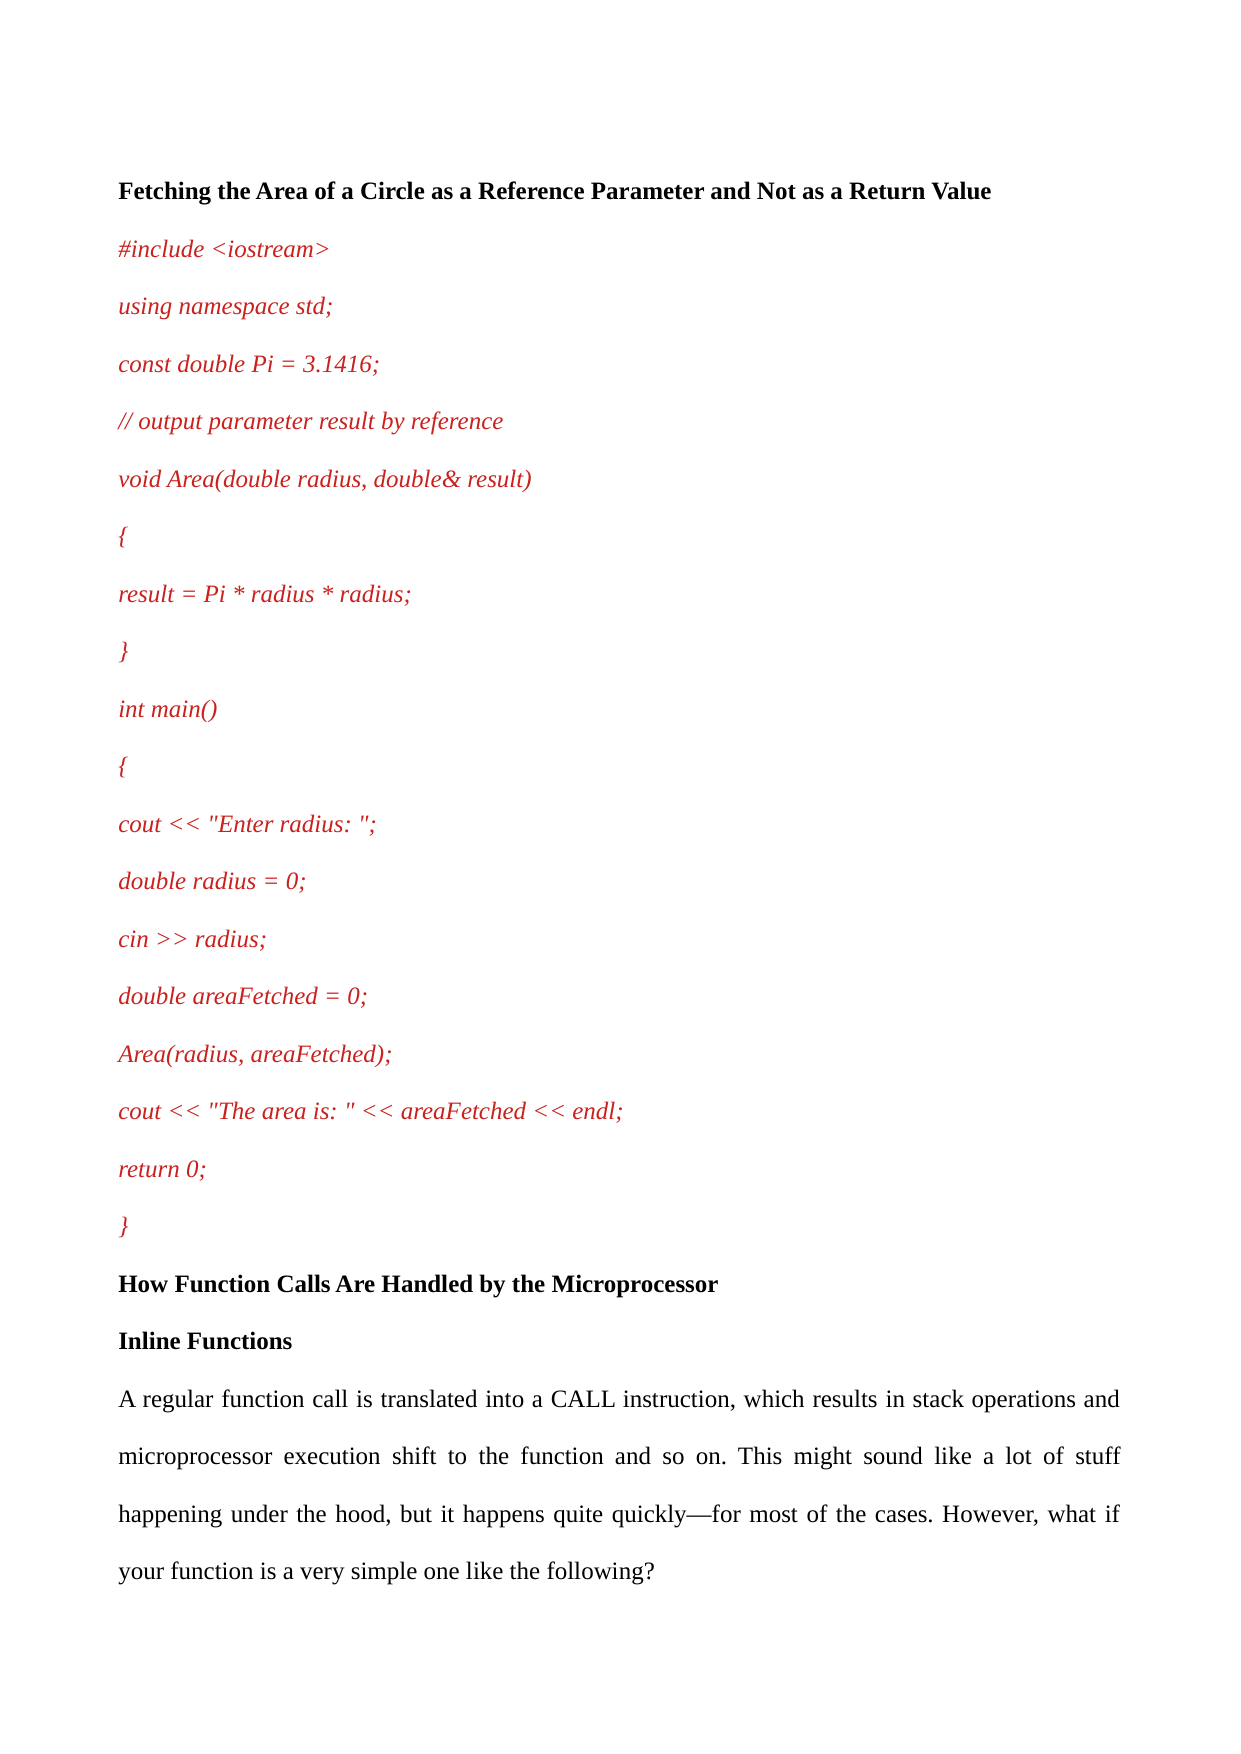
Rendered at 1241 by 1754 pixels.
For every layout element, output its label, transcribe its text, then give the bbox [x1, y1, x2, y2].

text double radius = 0; [118, 866, 1122, 895]
text int main() [118, 694, 1122, 723]
text const double Pi = 3.1416; [118, 349, 1122, 378]
text } [118, 636, 1122, 665]
text void Area(double radius, double& result) [118, 464, 1122, 493]
text Inline Functions [118, 1326, 1122, 1355]
text double areaFetched = 0; [118, 981, 1122, 1010]
text result = Pi * radius * radius; [118, 579, 1122, 608]
text Fetching the Area of a Circle as a Reference Parameter and Not as a Return Value [118, 176, 1122, 205]
text cout << "Enter radius: "; [118, 809, 1122, 838]
text Area(radius, areaFetched); [118, 1039, 1122, 1068]
text #include <iostream> [118, 234, 1122, 263]
text using namespace std; [118, 291, 1122, 320]
text A regular function call is translated into a CALL instruction, which results in stack operations and microprocessor execution shift to the function and so on. This might sound like a lot of stuff happening under the hood, but it happens quite quickly—for most of the cases. However, what if your function is a very simple one like the following? [118, 1384, 1122, 1585]
text cin >> radius; [118, 924, 1122, 953]
text // output parameter result by reference [118, 406, 1122, 435]
text } [118, 1211, 1122, 1240]
text How Function Calls Are Handled by the Microprocessor [118, 1269, 1122, 1298]
text { [118, 521, 1122, 550]
text return 0; [118, 1154, 1122, 1183]
text { [118, 751, 1122, 780]
text cout << "The area is: " << areaFetched << endl; [118, 1096, 1122, 1125]
